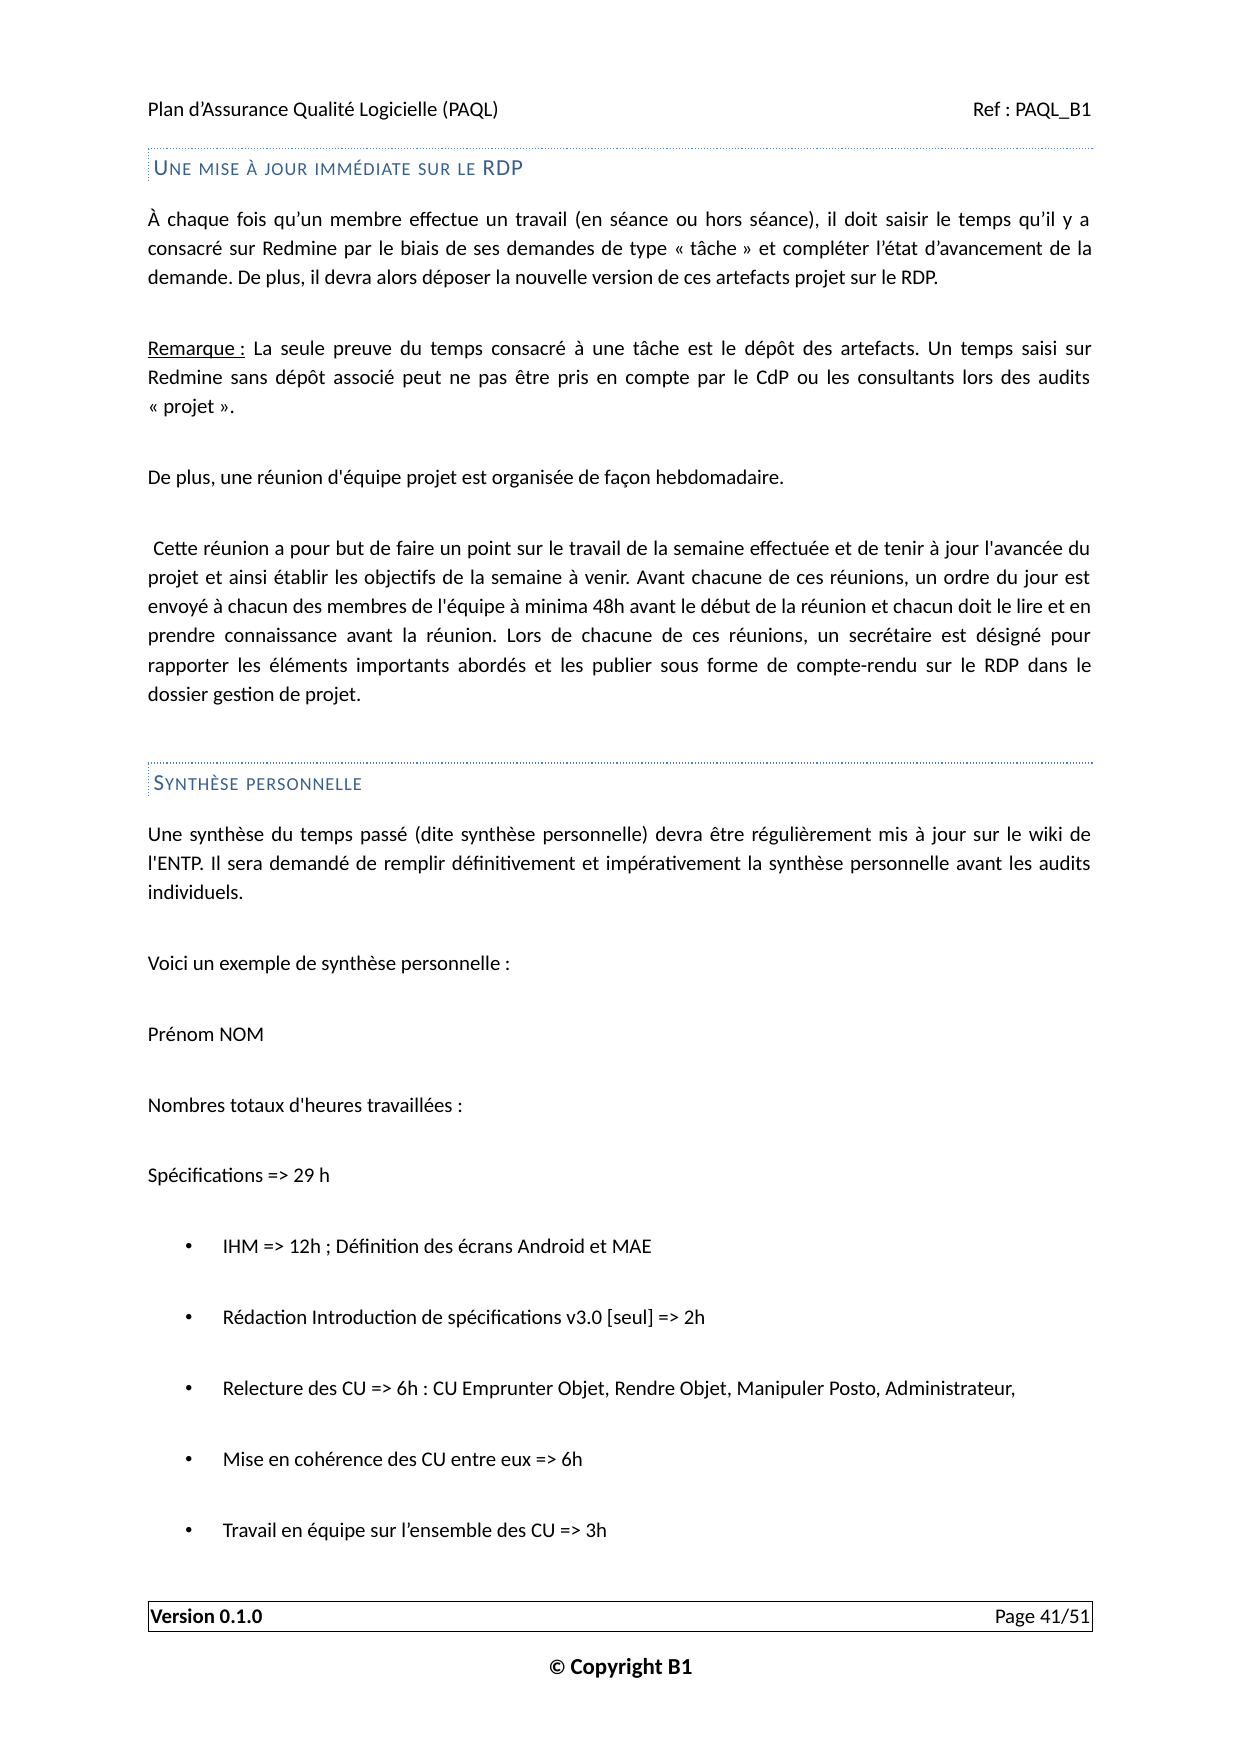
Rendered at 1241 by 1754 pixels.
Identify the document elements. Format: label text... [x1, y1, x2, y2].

subtitle Une mise à jour immédiate sur le RDP [148, 148, 1093, 181]
list Travail en équipe sur l’ensemble des CU => 3h [185, 1517, 1093, 1542]
list Rédaction Introduction de spécifications v3.0 [seul] => 2h [185, 1304, 1093, 1330]
text À chaque fois qu’un membre effectue un travail (en séance ou hors séance), il doit saisir le temps qu’il y a consacré sur Redmine par le biais de ses demandes de type « tâche » et compléter l’état d’avancement de la demande. De plus, il devra alors déposer la nouvelle version de ces artefacts projet sur le RDP. [148, 206, 1093, 290]
text Cette réunion a pour but de faire un point sur le travail de la semaine effectuée et de tenir à jour l'avancée du projet et ainsi établir les objectifs de la semaine à venir. Avant chacune de ces réunions, un ordre du jour est envoyé à chacun des membres de l'équipe à minima 48h avant le début de la réunion et chacun doit le lire et en prendre connaissance avant la réunion. Lors de chacune de ces réunions, un secrétaire est désigné pour rapporter les éléments importants abordés et les publier sous forme de compte-rendu sur le RDP dans le dossier gestion de projet. [148, 535, 1093, 706]
text Une synthèse du temps passé (dite synthèse personnelle) devra être régulièrement mis à jour sur le wiki de l'ENTP. Il sera demandé de remplir définitivement et impérativement la synthèse personnelle avant les audits individuels. [148, 821, 1093, 905]
list Relecture des CU => 6h : CU Emprunter Objet, Rendre Objet, Manipuler Posto, Administrateur, [185, 1375, 1093, 1401]
subtitle Synthèse personnelle [148, 762, 1093, 796]
list IHM => 12h ; Définition des écrans Android et MAE [185, 1233, 1093, 1259]
text Voici un exemple de synthèse personnelle : [148, 950, 1093, 976]
list Mise en cohérence des CU entre eux => 6h [185, 1446, 1093, 1471]
text Spécifications => 29 h [148, 1163, 1093, 1188]
text Prénom NOM [148, 1021, 1093, 1046]
text De plus, une réunion d'équipe projet est organisée de façon hebdomadaire. [148, 464, 1093, 490]
text Remarque : La seule preuve du temps consacré à une tâche est le dépôt des artefacts. Un temps saisi sur Redmine sans dépôt associé peut ne pas être pris en compte par le CdP ou les consultants lors des audits « projet ». [148, 335, 1093, 419]
text Nombres totaux d'heures travaillées : [148, 1092, 1093, 1117]
